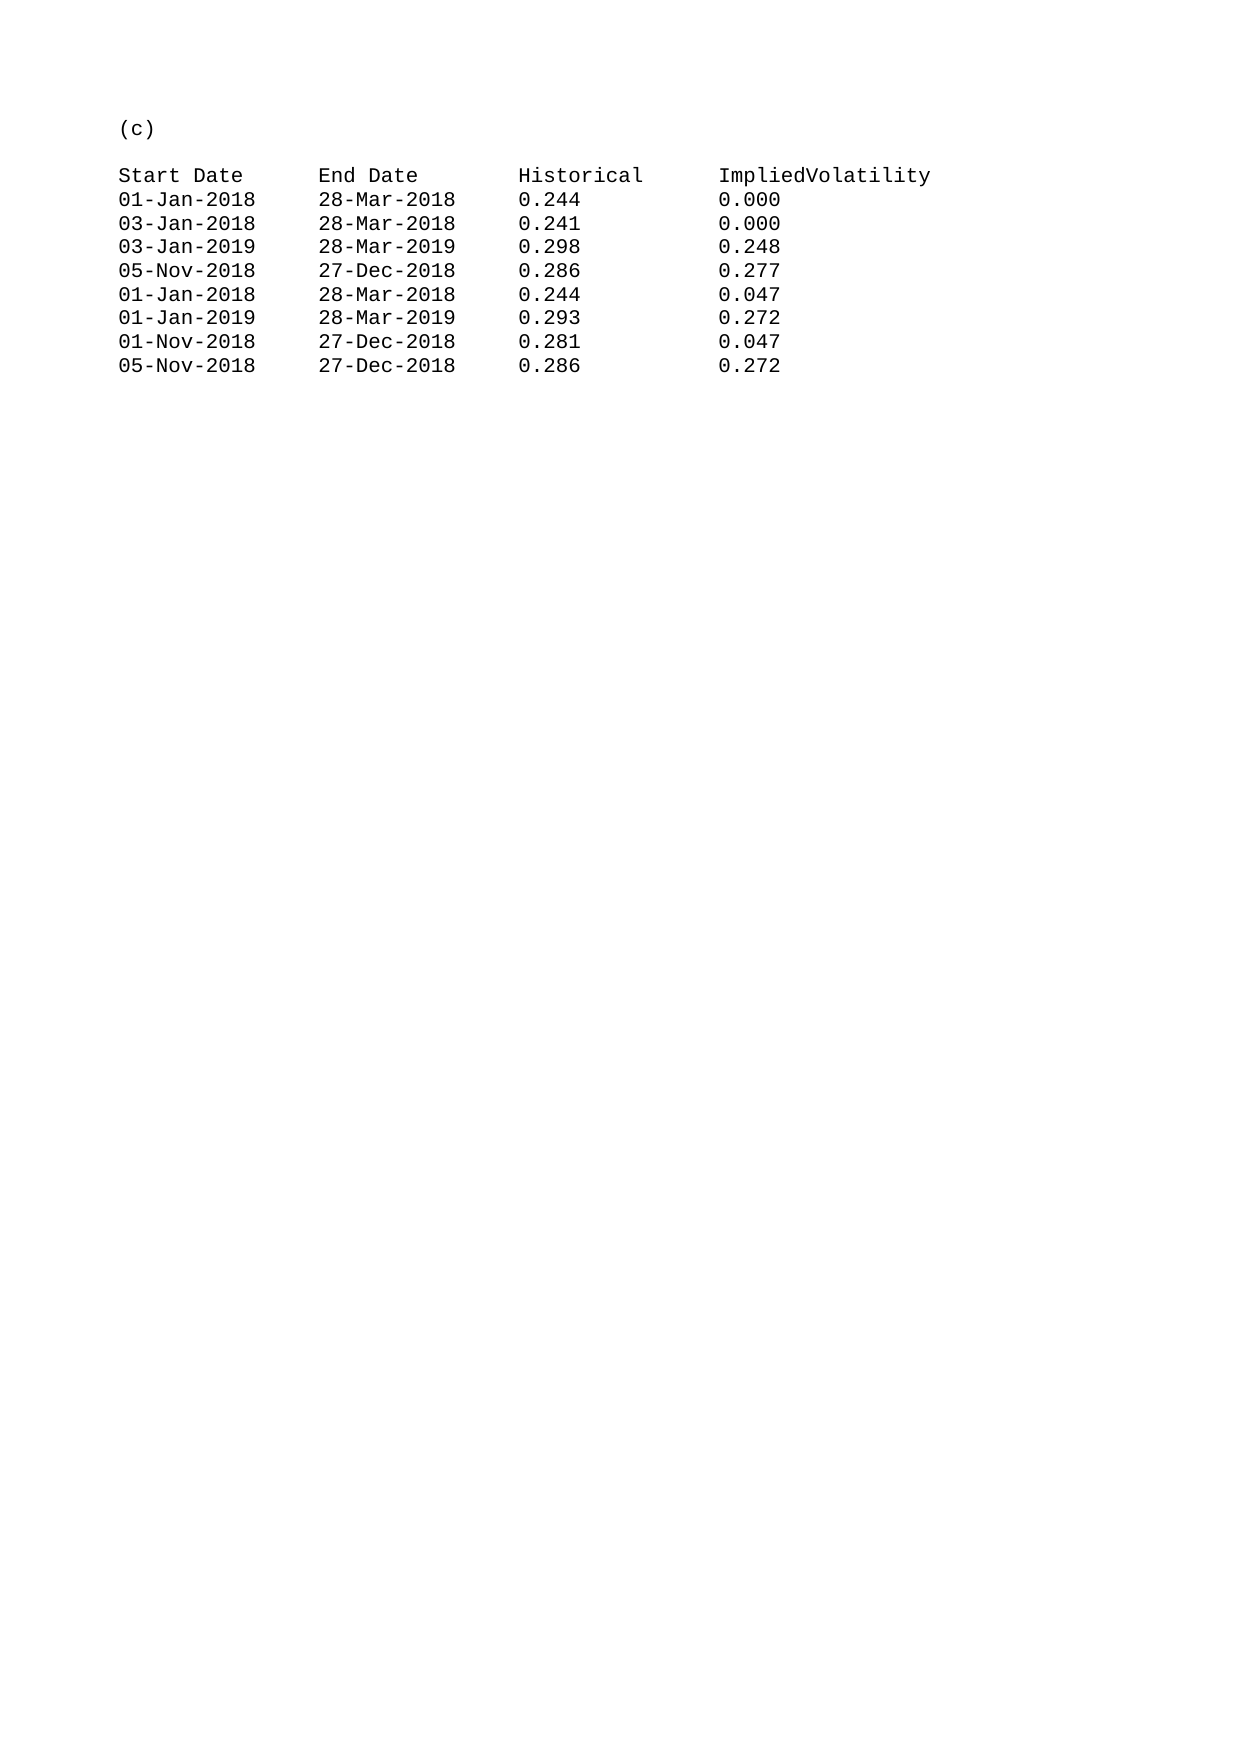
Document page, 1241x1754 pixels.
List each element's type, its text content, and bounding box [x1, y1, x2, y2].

text 01-Nov-2018 27-Dec-2018 0.281 0.047 [118, 331, 1122, 354]
text 03-Jan-2019 28-Mar-2019 0.298 0.248 [118, 236, 1122, 260]
text (c) [118, 118, 1122, 142]
text 05-Nov-2018 27-Dec-2018 0.286 0.272 [118, 354, 1122, 378]
text 01-Jan-2018 28-Mar-2018 0.244 0.000 [118, 189, 1122, 213]
text 03-Jan-2018 28-Mar-2018 0.241 0.000 [118, 213, 1122, 236]
text 01-Jan-2019 28-Mar-2019 0.293 0.272 [118, 307, 1122, 331]
text 01-Jan-2018 28-Mar-2018 0.244 0.047 [118, 284, 1122, 307]
text Start Date End Date Historical ImpliedVolatility [118, 165, 1122, 189]
text 05-Nov-2018 27-Dec-2018 0.286 0.277 [118, 260, 1122, 284]
